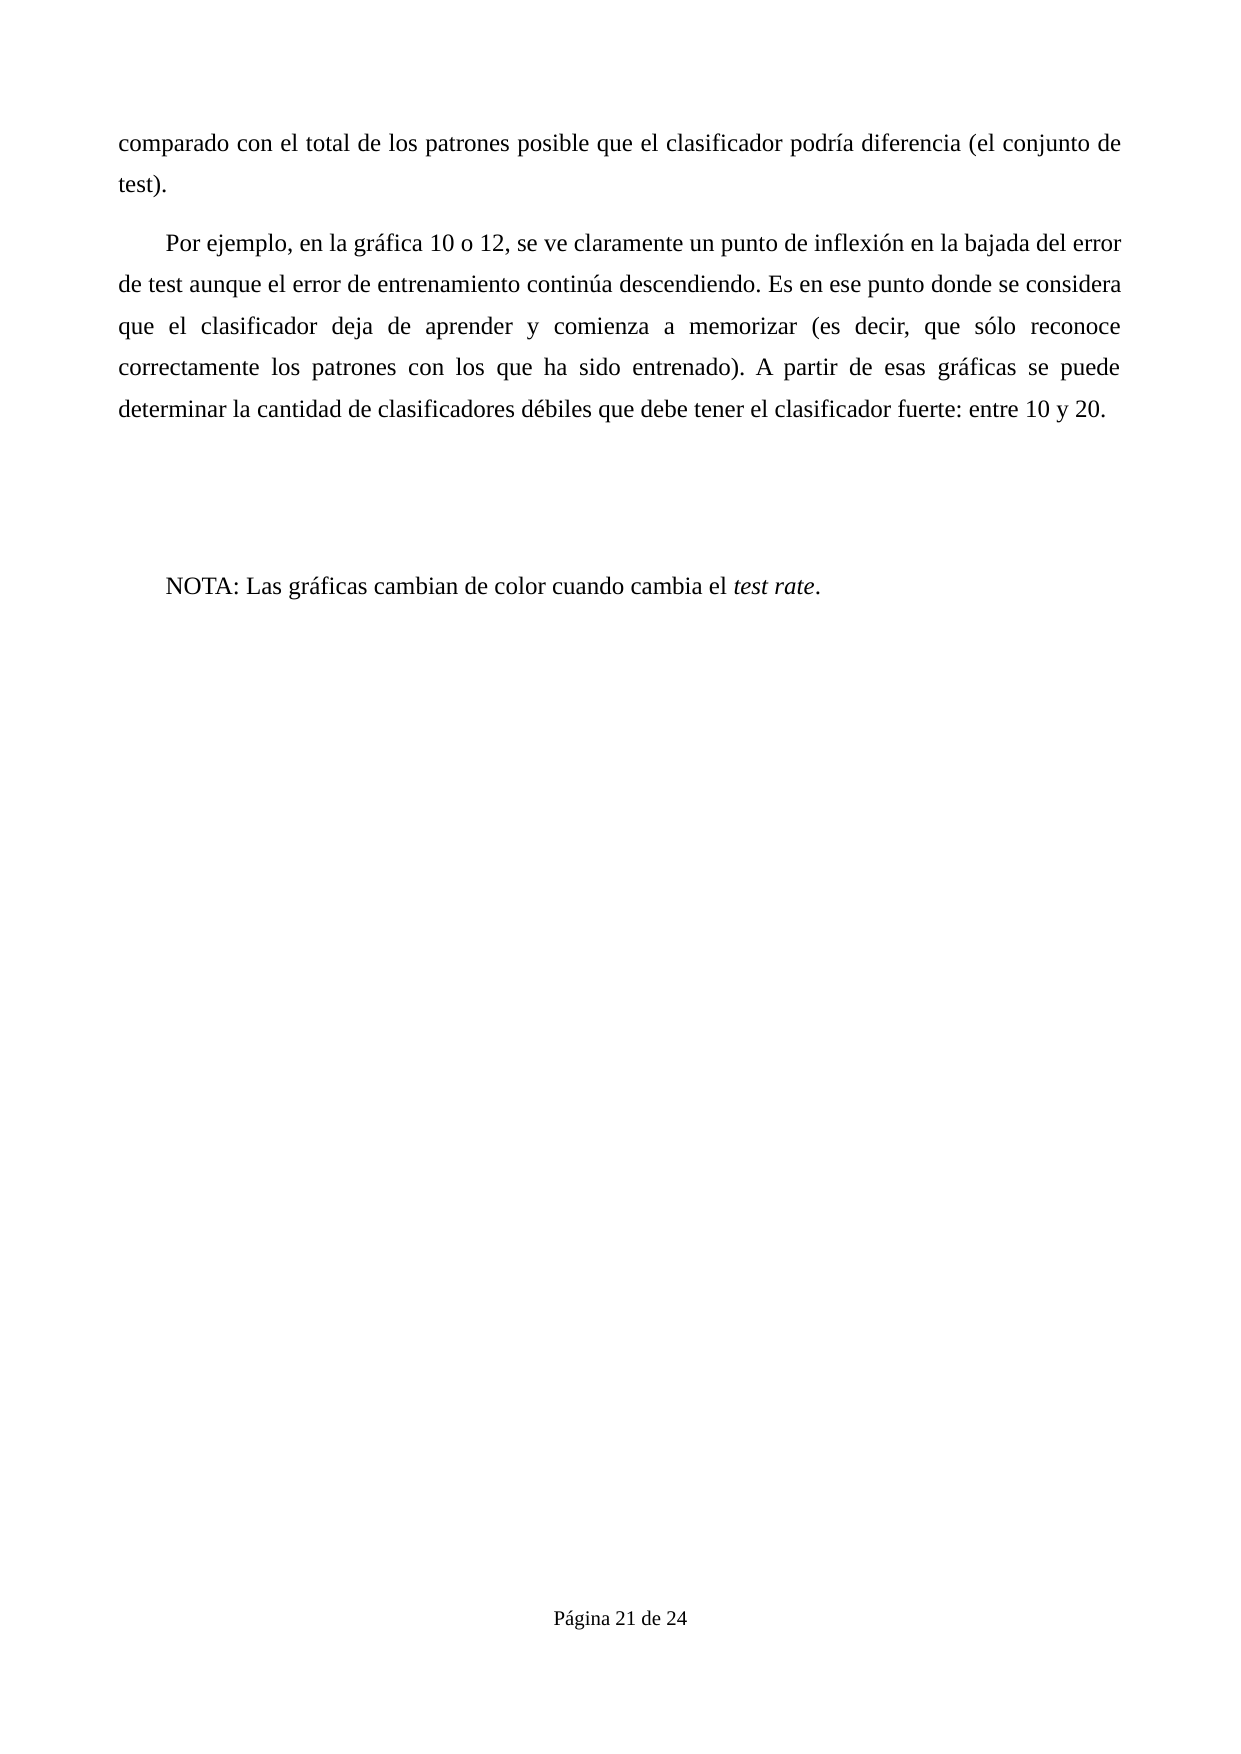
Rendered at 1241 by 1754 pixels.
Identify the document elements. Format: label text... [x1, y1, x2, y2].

text Por ejemplo, en la gráfica 10 o 12, se ve claramente un punto de inflexión en la bajada del error de test aunque el error de entrenamiento continúa descendiendo. Es en ese punto donde se considera que el clasificador deja de aprender y comienza a memorizar (es decir, que sólo reconoce correctamente los patrones con los que ha sido entrenado). A partir de esas gráficas se puede determinar la cantidad de clasificadores débiles que debe tener el clasificador fuerte: entre 10 y 20. [118, 218, 1122, 425]
text comparado con el total de los patrones posible que el clasificador podría diferencia (el conjunto de test). [118, 118, 1122, 201]
text NOTA: Las gráficas cambian de color cuando cambia el test rate. [118, 561, 1122, 602]
